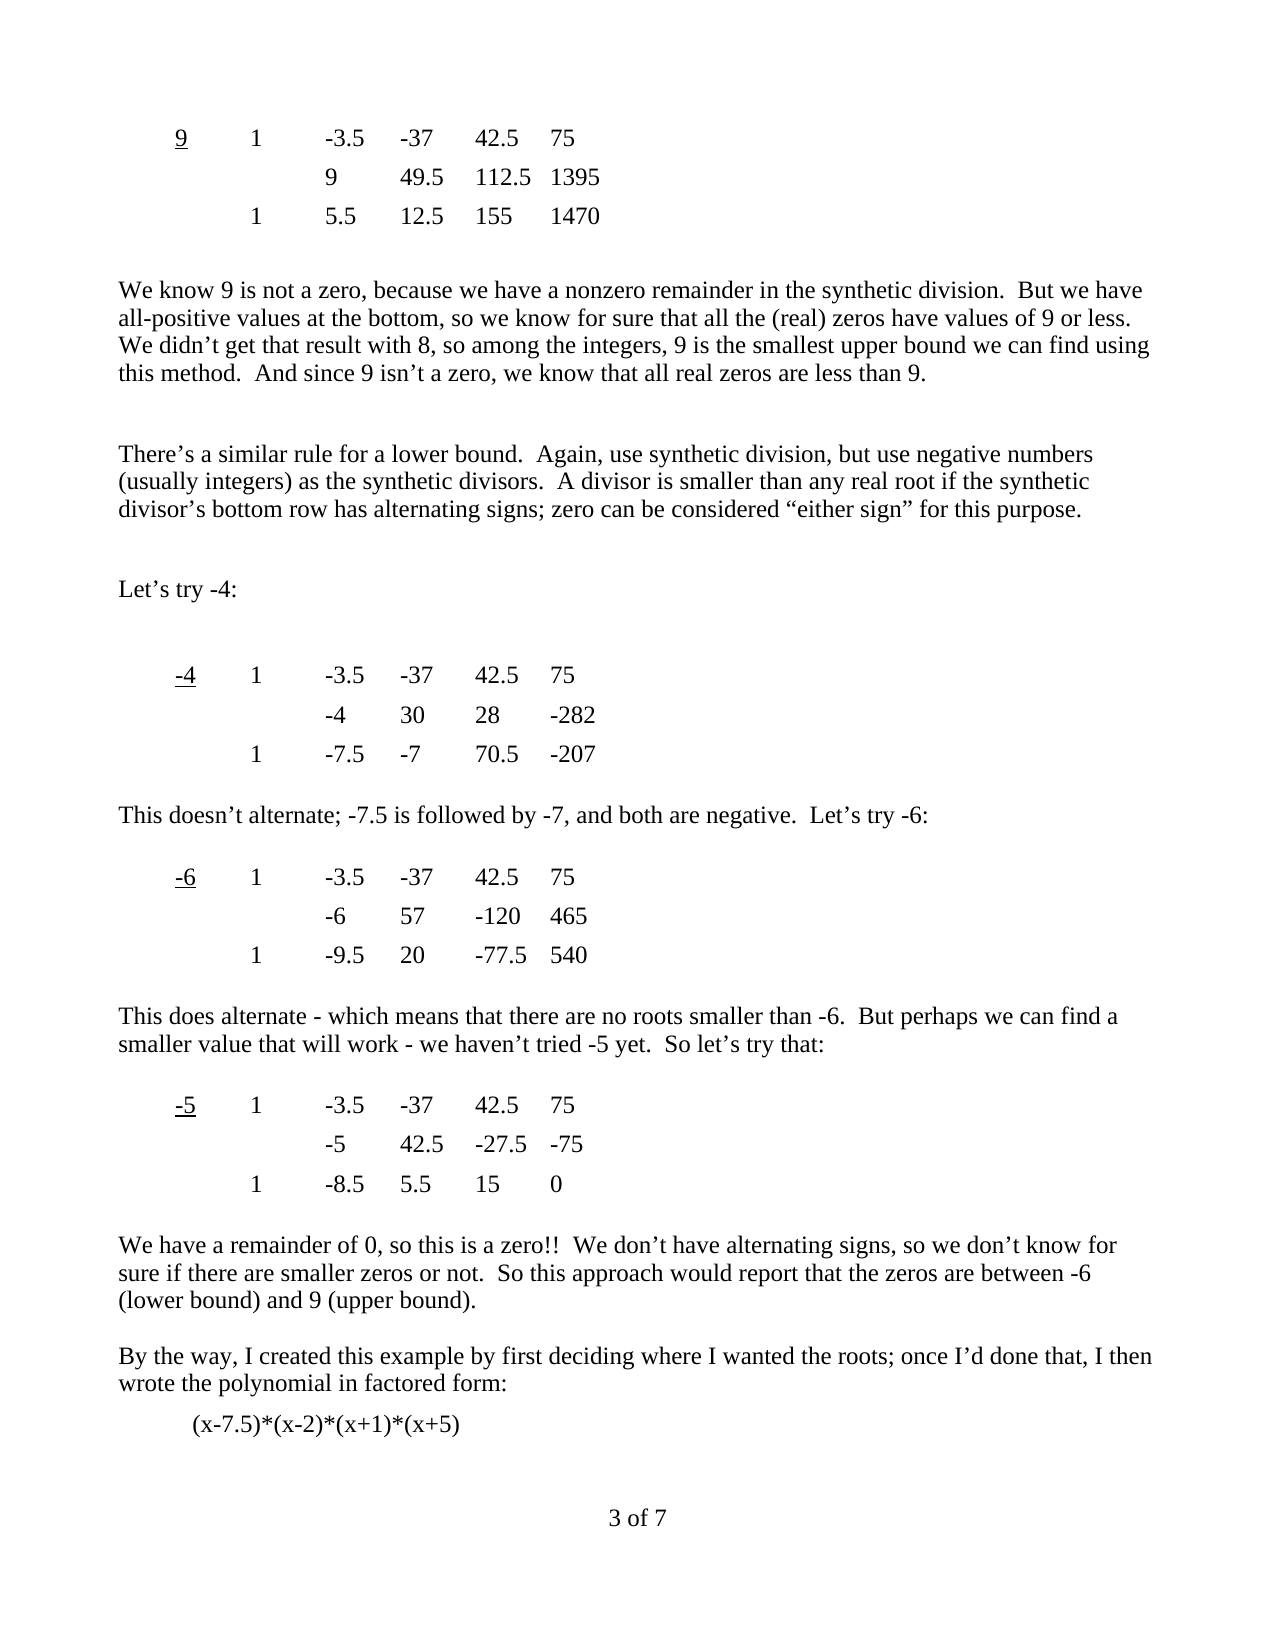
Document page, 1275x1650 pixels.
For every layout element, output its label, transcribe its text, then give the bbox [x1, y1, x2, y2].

table_cell 5.5 [394, 1164, 469, 1203]
table_cell [619, 896, 1063, 935]
table_header -3.5 [319, 1086, 394, 1125]
table_cell 1 [244, 735, 319, 774]
table_cell 70.5 [469, 735, 544, 774]
table_header 9 [169, 118, 244, 157]
table_header 42.5 [469, 857, 544, 896]
table_cell [244, 896, 319, 935]
table_cell -75 [544, 1125, 619, 1164]
table_cell [244, 158, 319, 197]
table_header 1 [244, 118, 319, 157]
table_header -4 [169, 656, 244, 695]
table_header 42.5 [469, 118, 544, 157]
table_cell 1 [244, 197, 319, 236]
table_cell [169, 197, 244, 236]
table_cell 49.5 [394, 158, 469, 197]
table_cell [169, 896, 244, 935]
table_header 75 [544, 1086, 619, 1125]
table_cell 15 [469, 1164, 544, 1203]
table_header -6 [169, 857, 244, 896]
text We have a remainder of 0, so this is a zero!! We don’t have alternating signs, so we don’t know for sure if there are smaller zeros or not. So this approach would report that the zeros are between -6 (lower bound) and 9 (upper bound). [118, 1231, 1157, 1314]
table_cell 1395 [544, 158, 619, 197]
table_cell 155 [469, 197, 544, 236]
table_header 1 [244, 656, 319, 695]
table_cell [169, 695, 244, 734]
table_header 1 [244, 1086, 319, 1125]
table_cell 57 [394, 896, 469, 935]
table_header 75 [544, 857, 619, 896]
table_cell [619, 1164, 1063, 1203]
table_cell 112.5 [469, 158, 544, 197]
table_cell 1 [244, 1164, 319, 1203]
table_cell 540 [544, 935, 619, 975]
table_header -37 [394, 857, 469, 896]
table_header -37 [394, 1086, 469, 1125]
table_cell [169, 1164, 244, 1203]
table_cell -8.5 [319, 1164, 394, 1203]
table_cell [169, 158, 244, 197]
text By the way, I created this example by first deciding where I wanted the roots; once I’d done that, I then wrote the polynomial in factored form: [118, 1342, 1157, 1397]
table_cell 20 [394, 935, 469, 975]
text There’s a similar rule for a lower bound. Again, use synthetic division, but use negative numbers (usually integers) as the synthetic divisors. A divisor is smaller than any real root if the synthetic divisor’s bottom row has alternating signs; zero can be considered “either sign” for this purpose. [118, 440, 1157, 523]
table_cell -4 [319, 695, 394, 734]
table_cell -120 [469, 896, 544, 935]
table_cell 1470 [544, 197, 619, 236]
table_cell [169, 1125, 244, 1164]
table_cell 28 [469, 695, 544, 734]
table_cell [619, 695, 1063, 734]
table_cell [619, 735, 1063, 774]
text Let’s try -4: [118, 576, 1157, 603]
table_cell [169, 935, 244, 975]
table_header -37 [394, 118, 469, 157]
table_header 1 [244, 857, 319, 896]
text (x-7.5)*(x-2)*(x+1)*(x+5) [118, 1410, 1157, 1437]
table_header [619, 1086, 1063, 1125]
table_cell -7 [394, 735, 469, 774]
table_cell -282 [544, 695, 619, 734]
table_header 42.5 [469, 1086, 544, 1125]
table_header [619, 118, 1063, 157]
table_cell 1 [244, 935, 319, 975]
table_cell 9 [319, 158, 394, 197]
table_cell 12.5 [394, 197, 469, 236]
table_cell -27.5 [469, 1125, 544, 1164]
text This doesn’t alternate; -7.5 is followed by -7, and both are negative. Let’s try -6: [118, 801, 1157, 829]
table_header 42.5 [469, 656, 544, 695]
table_cell -207 [544, 735, 619, 774]
table_cell [244, 695, 319, 734]
table_header 75 [544, 656, 619, 695]
table_cell [244, 1125, 319, 1164]
table_cell 5.5 [319, 197, 394, 236]
table_cell 465 [544, 896, 619, 935]
table_header -3.5 [319, 118, 394, 157]
table_cell [169, 735, 244, 774]
table_header -3.5 [319, 857, 394, 896]
table_cell -7.5 [319, 735, 394, 774]
table_cell -5 [319, 1125, 394, 1164]
table_cell -6 [319, 896, 394, 935]
table_cell 30 [394, 695, 469, 734]
table_cell [619, 1125, 1063, 1164]
table_header [619, 857, 1063, 896]
table_header [619, 656, 1063, 695]
table_cell -9.5 [319, 935, 394, 975]
text This does alternate - which means that there are no roots smaller than -6. But perhaps we can find a smaller value that will work - we haven’t tried -5 yet. So let’s try that: [118, 1002, 1157, 1058]
table_cell -77.5 [469, 935, 544, 975]
table_cell 0 [544, 1164, 619, 1203]
table_cell [619, 158, 1063, 197]
table_cell [619, 935, 1063, 975]
table_header 75 [544, 118, 619, 157]
text We know 9 is not a zero, because we have a nonzero remainder in the synthetic division. But we have all-positive values at the bottom, so we know for sure that all the (real) zeros have values of 9 or less. We didn’t get that result with 8, so among the integers, 9 is the smallest upper bound we can find using this method. And since 9 isn’t a zero, we know that all real zeros are less than 9. [118, 276, 1157, 387]
table_header -5 [169, 1086, 244, 1125]
table_cell 42.5 [394, 1125, 469, 1164]
table_cell [619, 197, 1063, 236]
table_header -37 [394, 656, 469, 695]
table_header -3.5 [319, 656, 394, 695]
